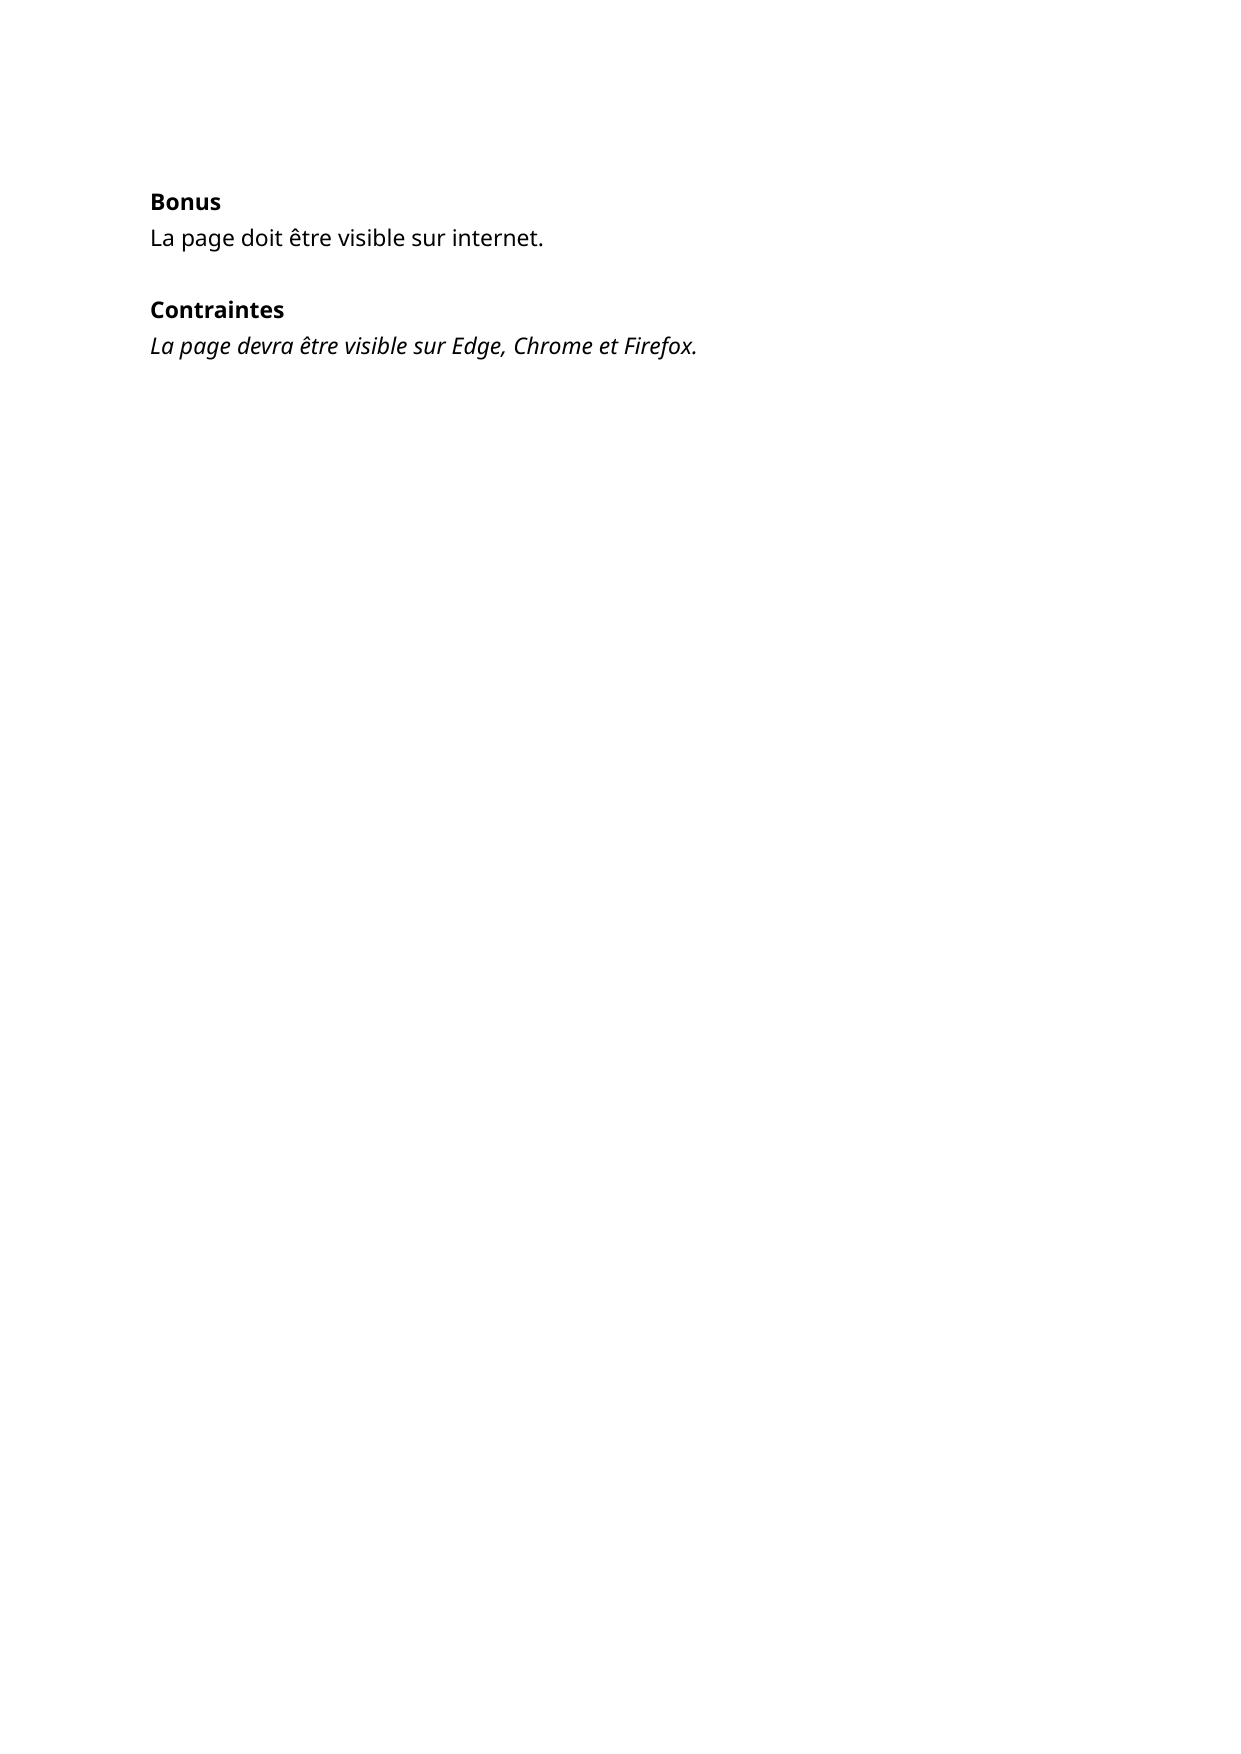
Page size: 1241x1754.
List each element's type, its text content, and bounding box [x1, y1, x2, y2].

text Contraintes [150, 294, 1090, 325]
text La page doit être visible sur internet. [150, 222, 1090, 253]
text Bonus [150, 186, 1090, 217]
text La page devra être visible sur Edge, Chrome et Firefox. [150, 330, 1090, 361]
